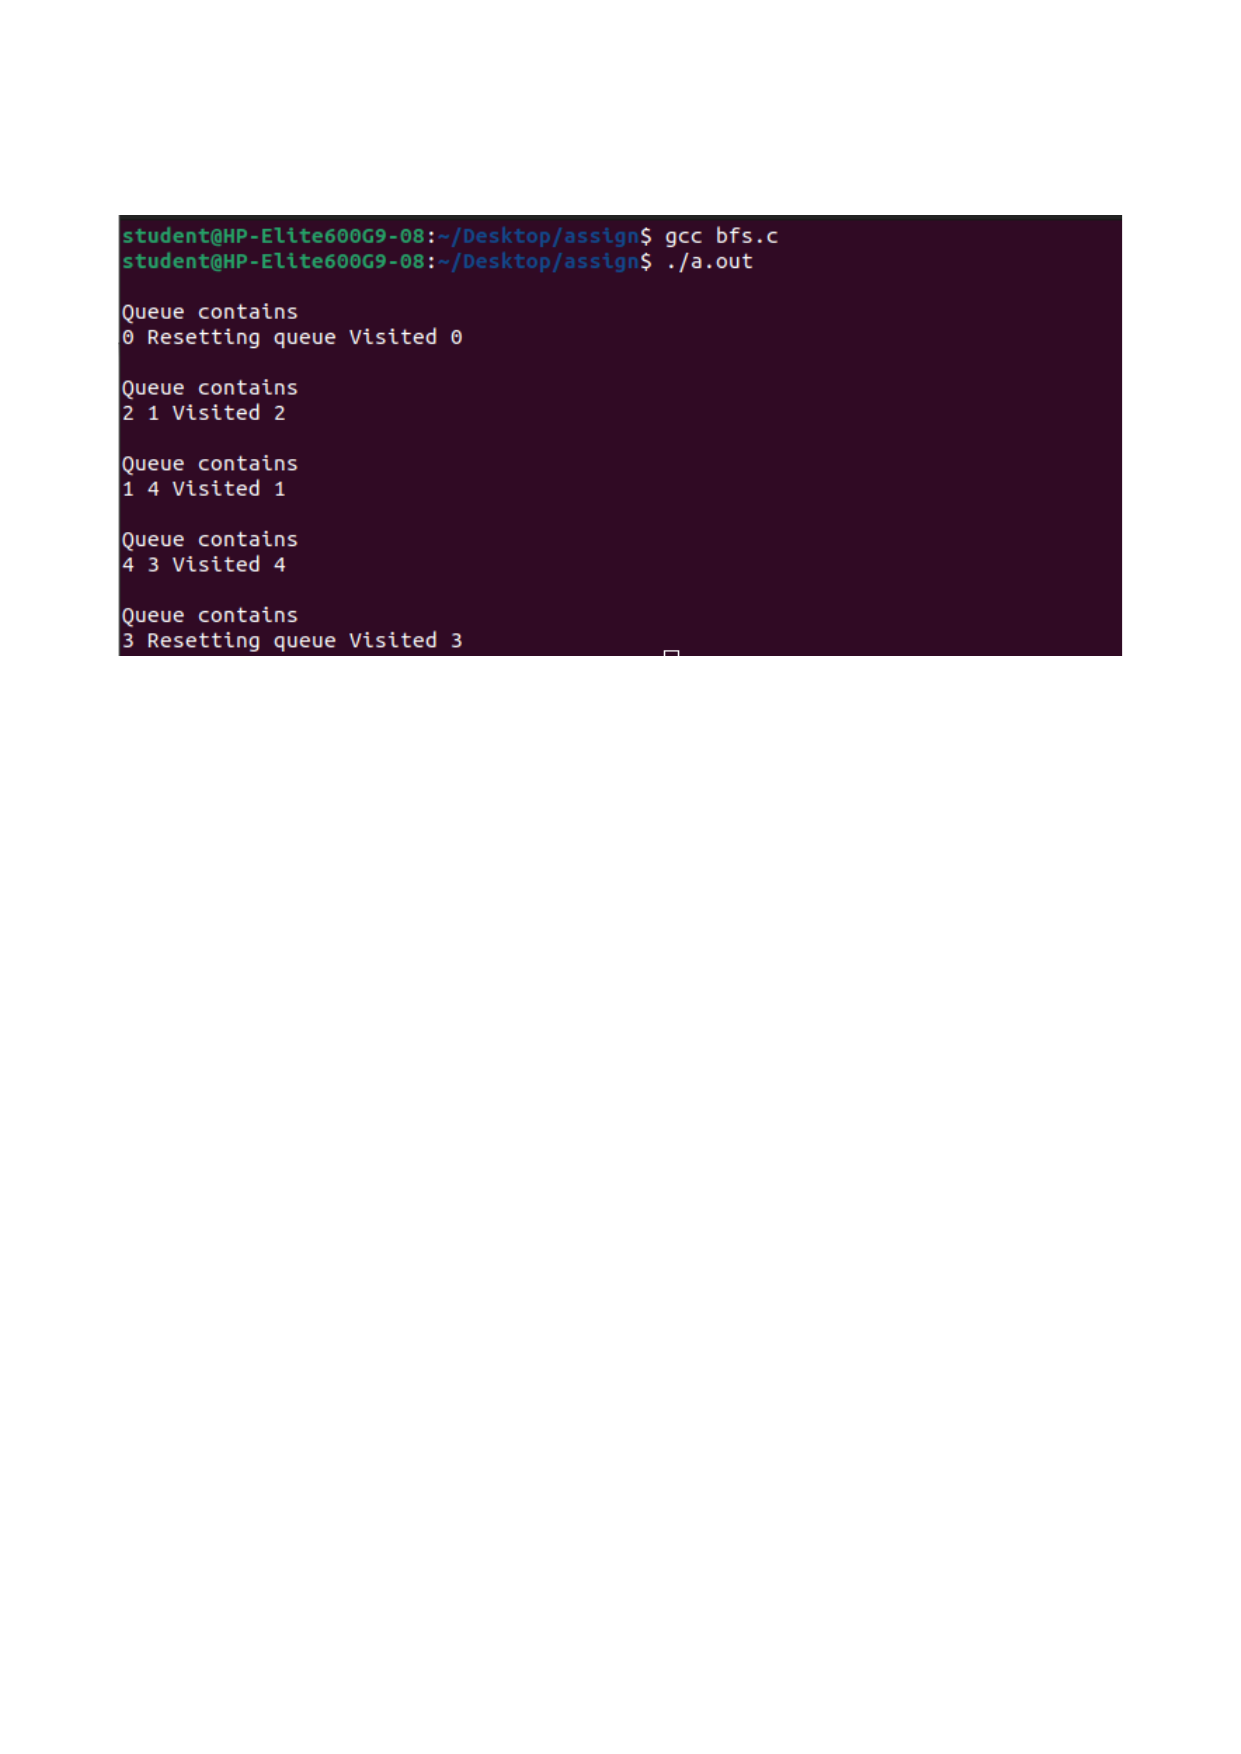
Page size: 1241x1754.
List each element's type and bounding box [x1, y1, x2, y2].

picture [118, 215, 1123, 656]
